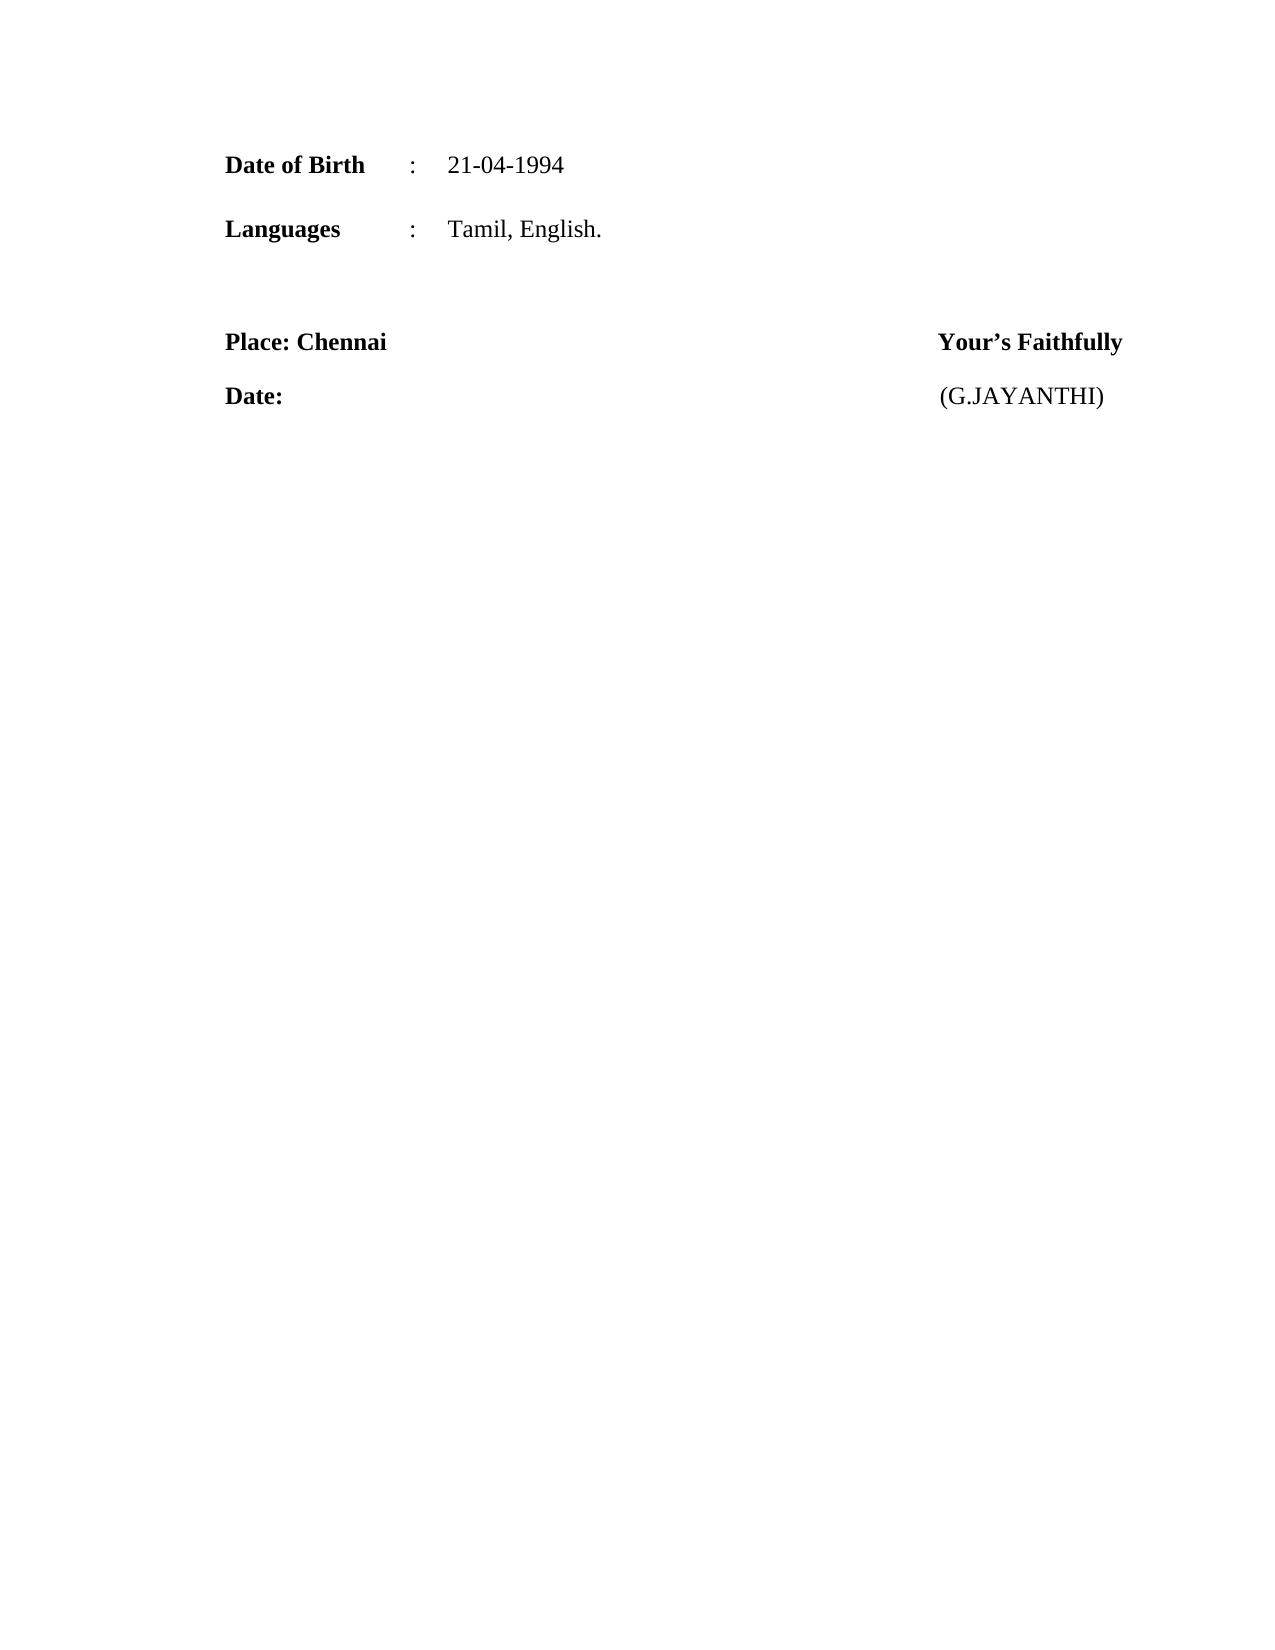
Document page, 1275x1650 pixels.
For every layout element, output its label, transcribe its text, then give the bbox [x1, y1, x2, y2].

list Date: (G.JAYANTHI) [225, 381, 1125, 410]
list Languages : Tamil, English. [225, 214, 1125, 243]
list Date of Birth : 21-04-1994 [225, 150, 1125, 179]
list Place: Chennai Your’s Faithfully [225, 327, 1125, 356]
